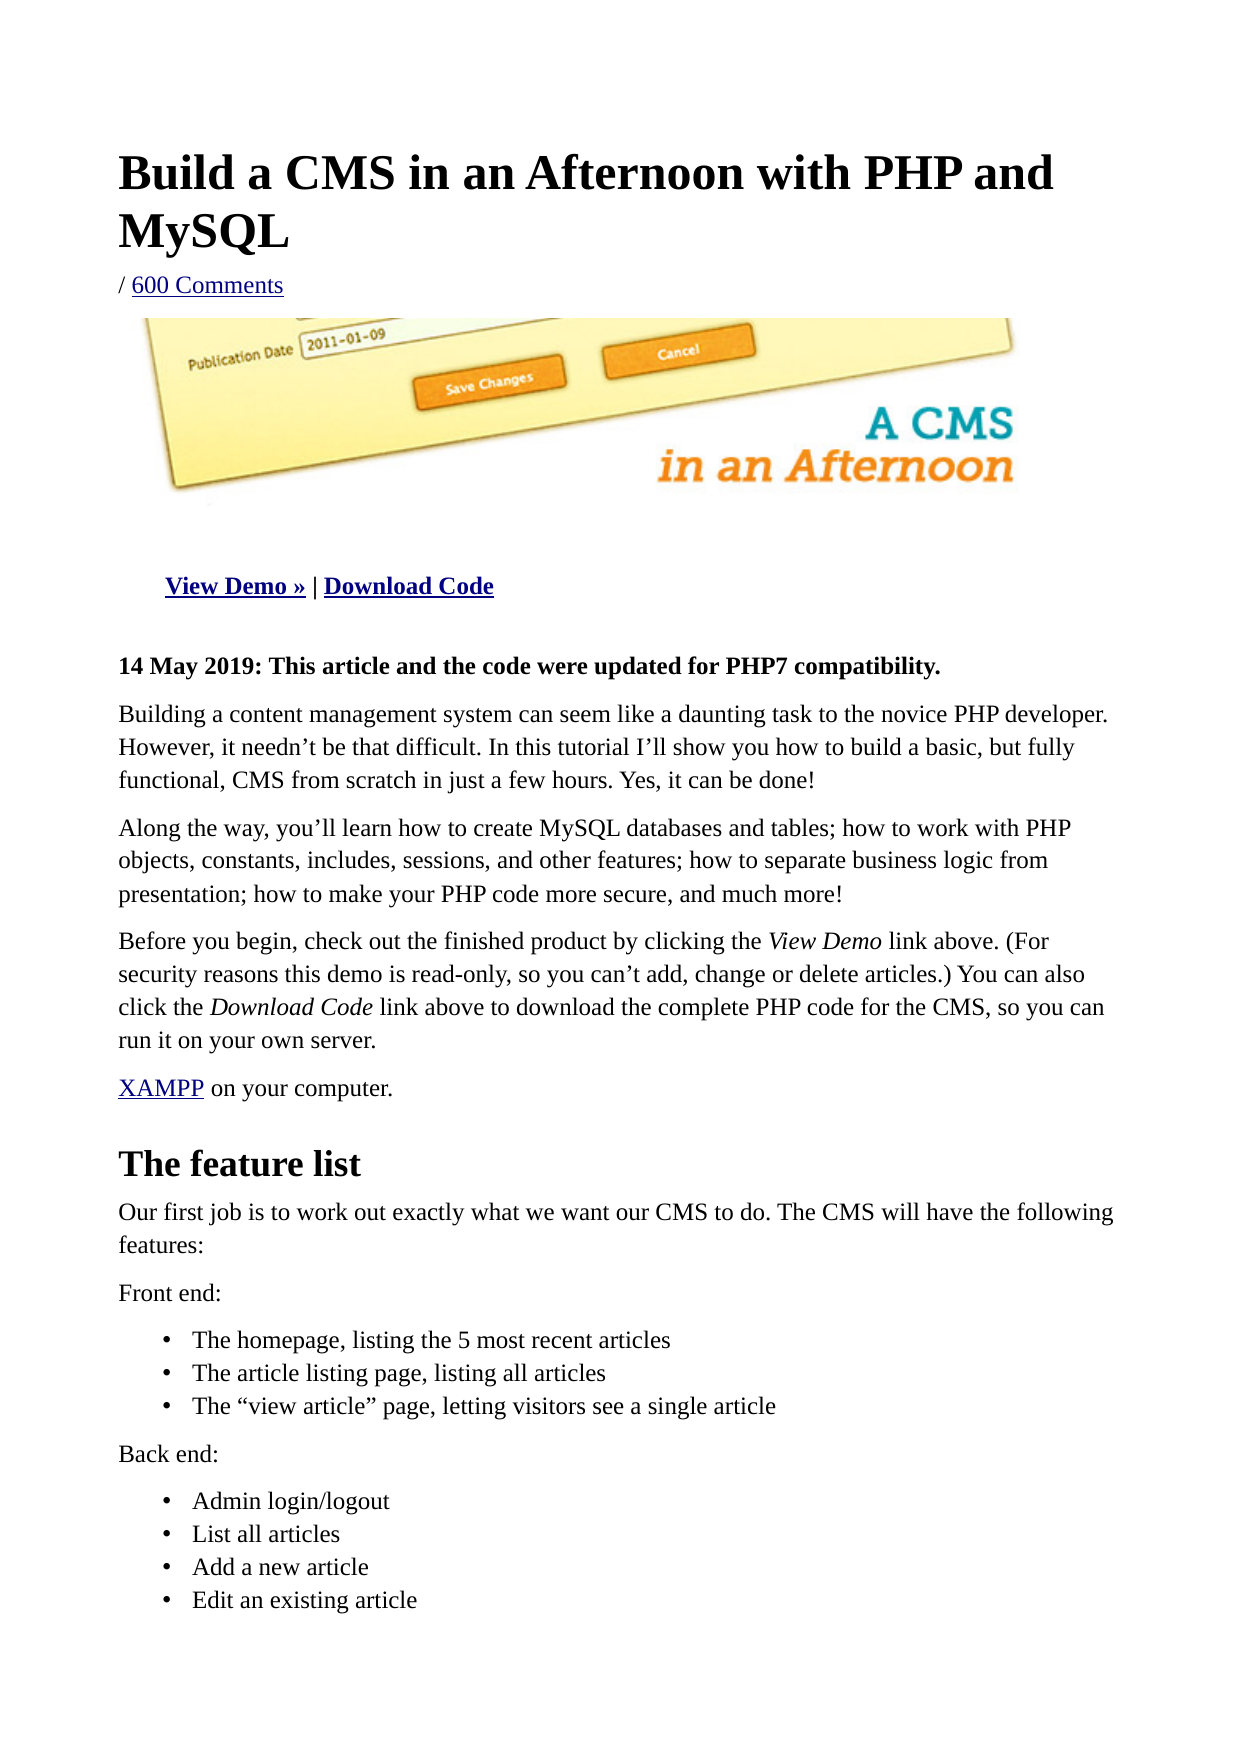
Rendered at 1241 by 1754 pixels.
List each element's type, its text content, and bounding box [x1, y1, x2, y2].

list The “view article” page, letting visitors see a single article [162, 1391, 1122, 1420]
list Admin login/logout [162, 1486, 1122, 1515]
text Along the way, you’ll learn how to create MySQL databases and tables; how to work with PHP objects, constants, includes, sessions, and other features; how to separate business logic from presentation; how to make your PHP code more secure, and much more! [118, 813, 1122, 907]
picture [118, 318, 1040, 506]
subtitle The feature list [118, 1141, 1122, 1184]
text / 600 Comments [118, 271, 1122, 299]
list List all articles [162, 1519, 1122, 1548]
text Our first job is to work out exactly what we want our CMS to do. The CMS will have the following features: [118, 1197, 1122, 1259]
list Edit an existing article [162, 1586, 1122, 1614]
text Building a content management system can seem like a daunting task to the novice PHP developer. However, it needn’t be that difficult. In this tutorial I’ll show you how to build a basic, but fully functional, CMS from scratch in just a few hours. Yes, it can be done! [118, 699, 1122, 794]
text View Demo » | Download Code [165, 571, 1075, 600]
text 14 May 2019: This article and the code were updated for PHP7 compatibility. [118, 651, 1122, 680]
list The homepage, listing the 5 most recent articles [162, 1325, 1122, 1354]
list The article listing page, listing all articles [162, 1358, 1122, 1387]
list Add a new article [162, 1552, 1122, 1581]
subtitle Build a CMS in an Afternoon with PHP and MySQL [118, 143, 1122, 258]
text Back end: [118, 1439, 1122, 1468]
text Before you begin, check out the finished product by clicking the View Demo link above. (For security reasons this demo is read-only, so you can’t add, change or delete articles.) You can also click the Download Code link above to download the complete PHP code for the CMS, so you can run it on your own server. [118, 926, 1122, 1054]
text XAMPP on your computer. [118, 1073, 1122, 1102]
text Front end: [118, 1278, 1122, 1306]
